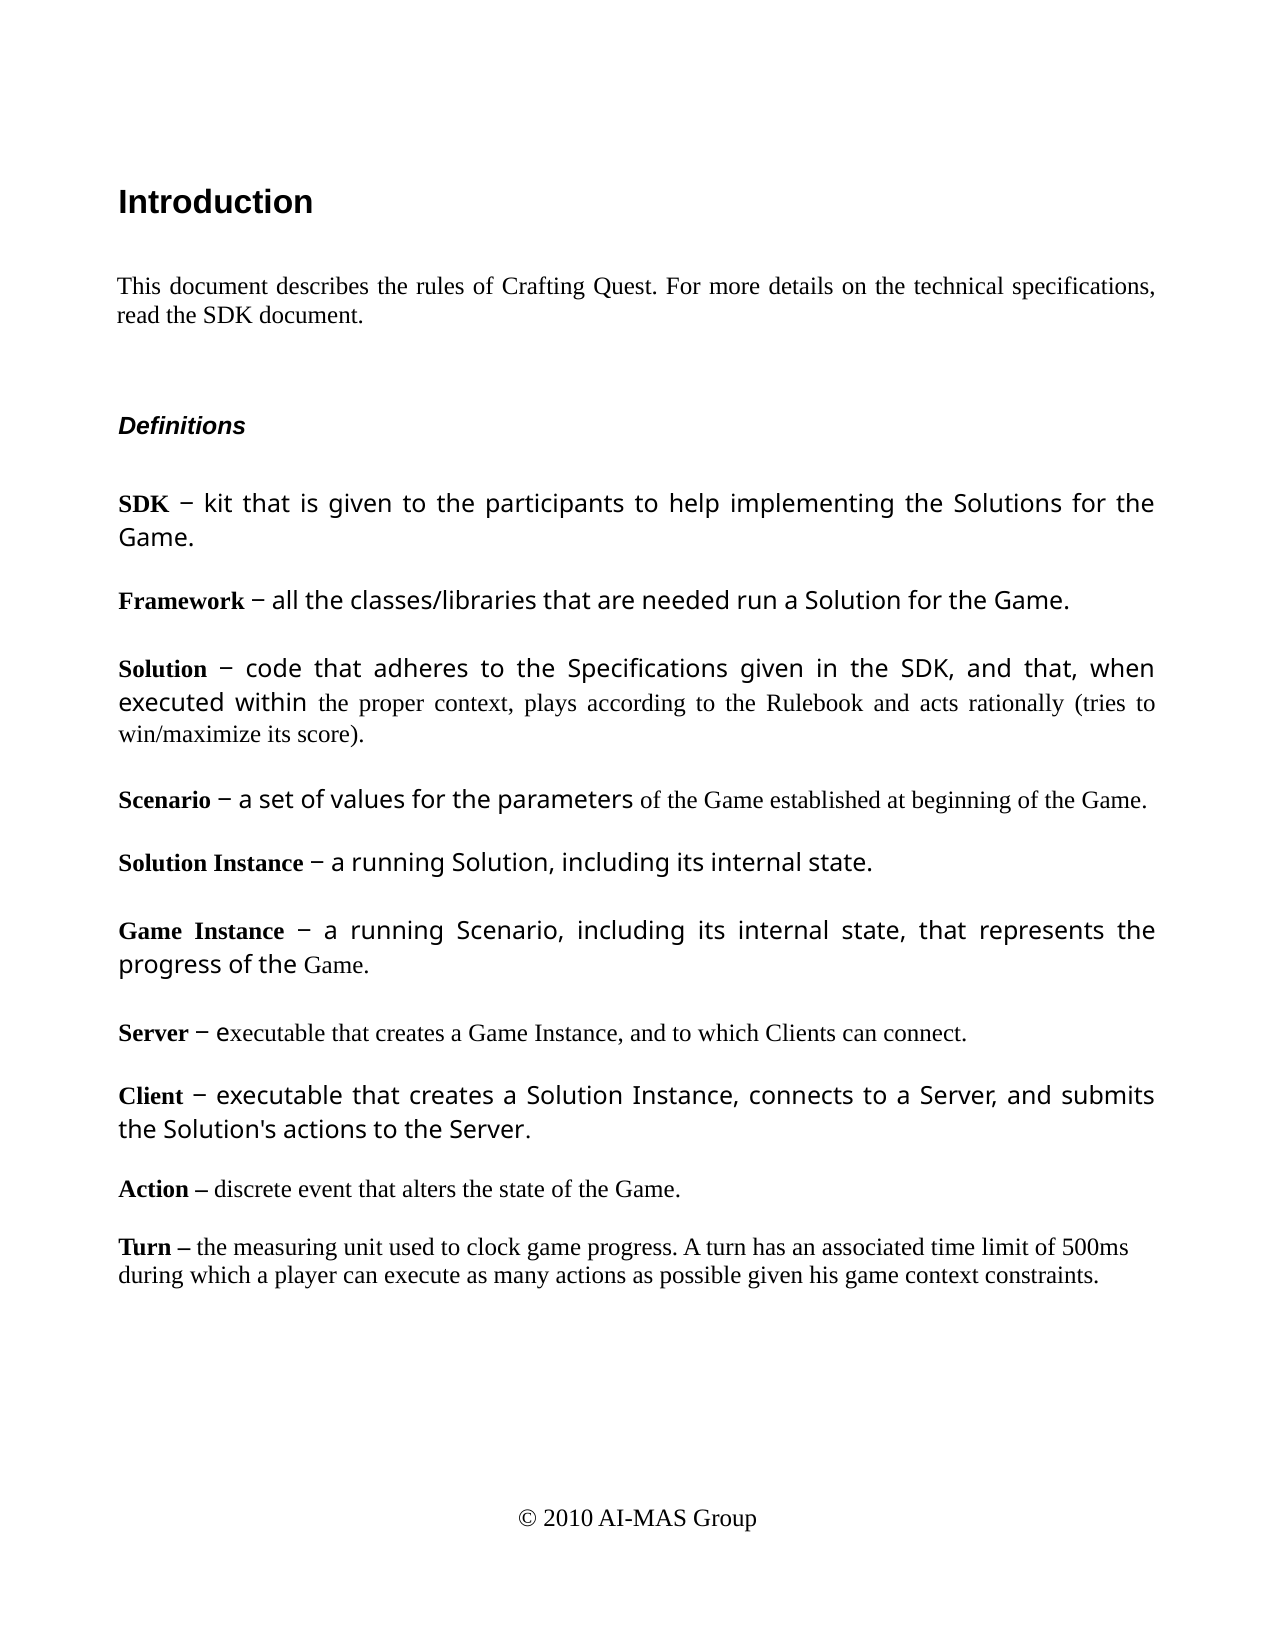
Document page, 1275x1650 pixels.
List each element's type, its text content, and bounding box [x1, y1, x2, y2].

text Solution ‒ code that adheres to the Specifications given in the SDK, and that, when executed within the proper context, plays according to the Rulebook and acts rationally (tries to win/maximize its score). [118, 651, 1157, 747]
text Action – discrete event that alters the state of the Game. [118, 1174, 1157, 1203]
subtitle Introduction [118, 181, 1157, 220]
subtitle Definitions [118, 411, 1157, 439]
text Game Instance ‒ a running Scenario, including its internal state, that represents the progress of the Game. [118, 912, 1157, 981]
text SDK ‒ kit that is given to the participants to help implementing the Solutions for the Game. [118, 486, 1157, 554]
text Server ‒ executable that creates a Game Instance, and to which Clients can connect. [118, 1014, 1157, 1049]
list This document describes the rules of Crafting Quest. For more details on the technical specifications, read the SDK document. [117, 271, 1157, 328]
text Solution Instance ‒ a running Solution, including its internal state. [118, 844, 1157, 878]
text Scenario ‒ a set of values for the parameters of the Game established at beginning of the Game. [118, 781, 1157, 816]
text Turn – the measuring unit used to clock game progress. A turn has an associated time limit of 500ms during which a player can execute as many actions as possible given his game context constraints. [118, 1232, 1157, 1289]
text Framework ‒ all the classes/libraries that are needed run a Solution for the Game. [118, 582, 1157, 616]
text Client ‒ executable that creates a Solution Instance, connects to a Server, and submits the Solution's actions to the Server. [118, 1077, 1157, 1146]
